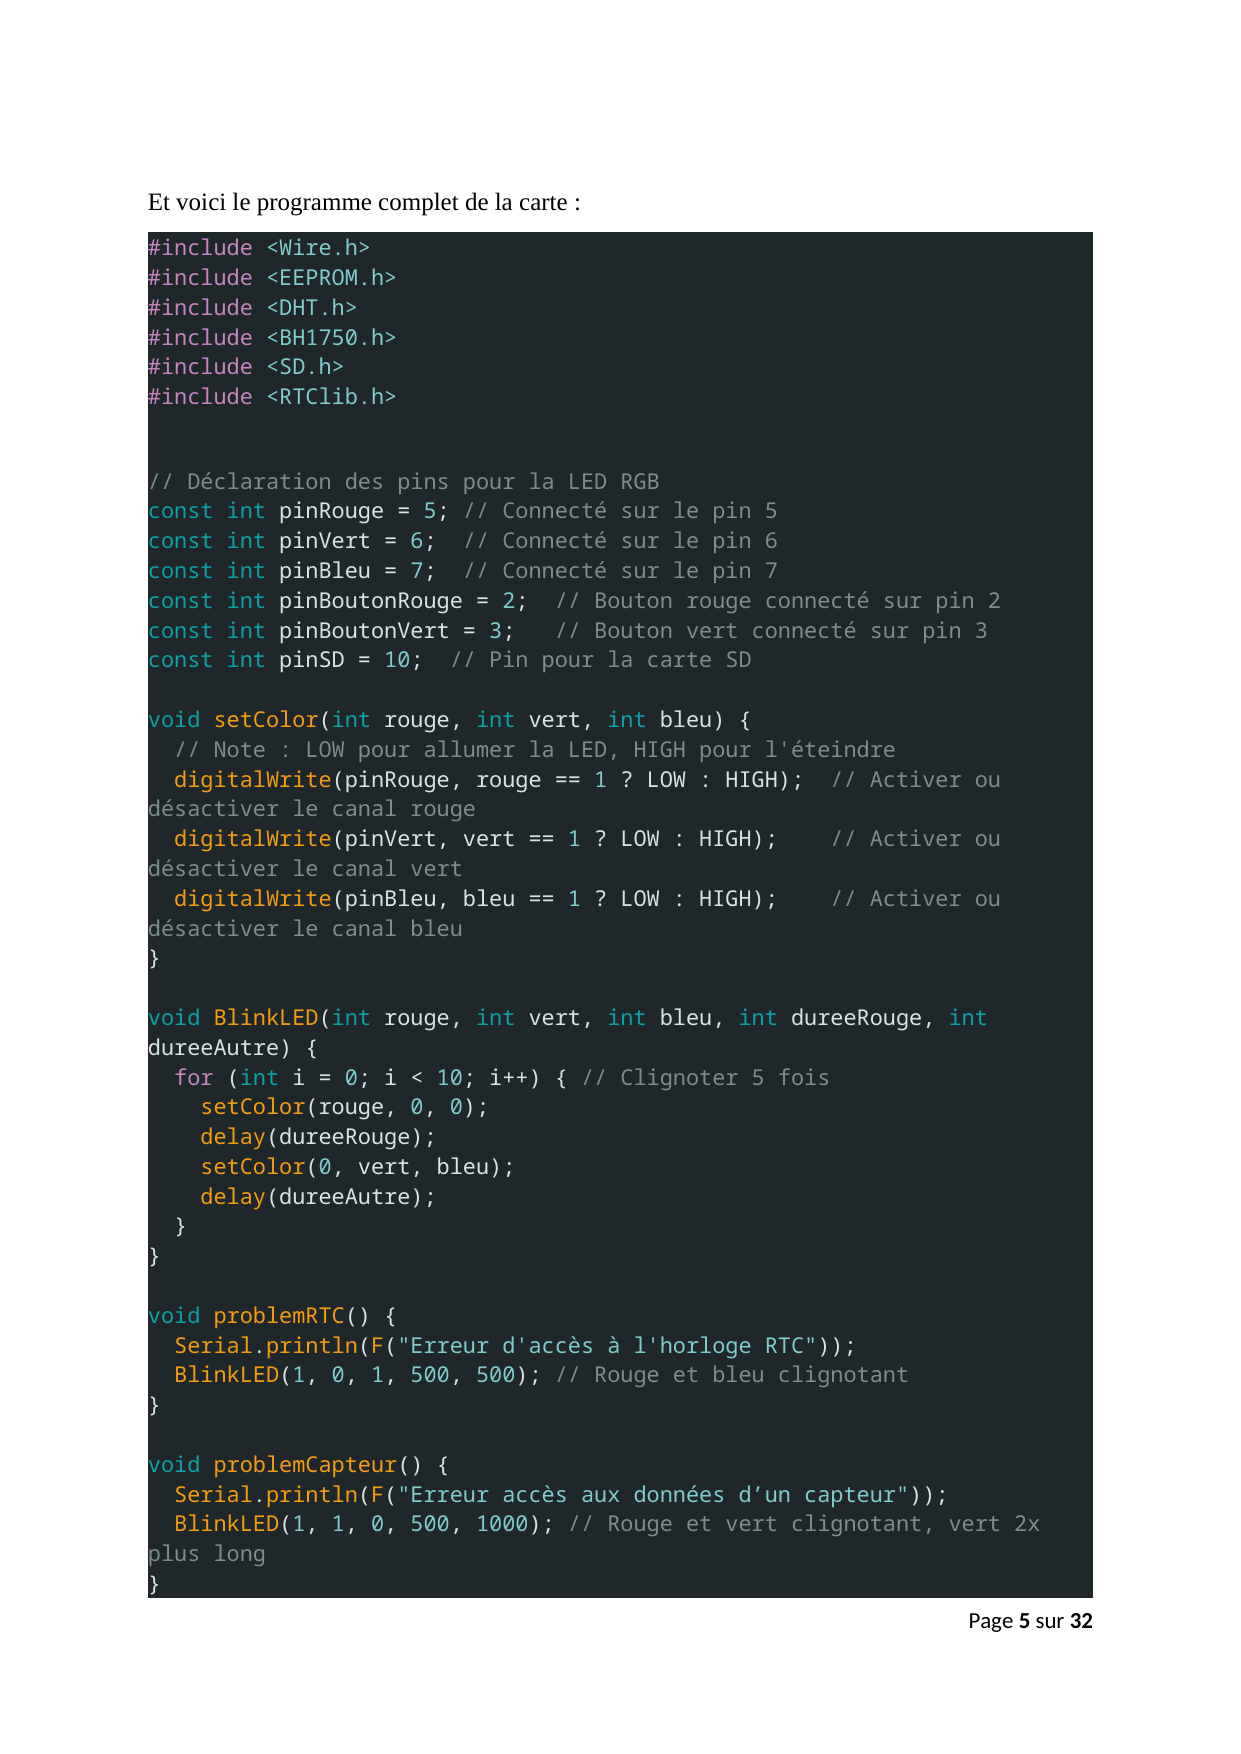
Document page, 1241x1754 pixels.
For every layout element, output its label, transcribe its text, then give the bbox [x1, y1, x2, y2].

text void setColor(int rouge, int vert, int bleu) { [148, 704, 1093, 734]
text #include <EEPROM.h> [148, 262, 1093, 292]
text const int pinBleu = 7; // Connecté sur le pin 7 [148, 555, 1093, 585]
text for (int i = 0; i < 10; i++) { // Clignoter 5 fois [148, 1062, 1093, 1091]
text // Note : LOW pour allumer la LED, HIGH pour l'éteindre [148, 734, 1093, 764]
text #include <RTClib.h> [148, 381, 1093, 411]
text Et voici le programme complet de la carte : [148, 187, 1093, 216]
text void problemRTC() { [148, 1300, 1093, 1330]
text } [148, 1389, 1093, 1419]
text setColor(0, vert, bleu); [148, 1151, 1093, 1181]
text } [148, 1568, 1093, 1598]
text delay(dureeRouge); [148, 1121, 1093, 1151]
text #include <BH1750.h> [148, 322, 1093, 351]
text } [148, 1211, 1093, 1240]
text const int pinVert = 6; // Connecté sur le pin 6 [148, 525, 1093, 555]
text digitalWrite(pinVert, vert == 1 ? LOW : HIGH); // Activer ou désactiver le canal vert [148, 823, 1093, 883]
text void problemCapteur() { [148, 1449, 1093, 1479]
text #include <Wire.h> [148, 232, 1093, 262]
text BlinkLED(1, 1, 0, 500, 1000); // Rouge et vert clignotant, vert 2x plus long [148, 1508, 1093, 1568]
text digitalWrite(pinBleu, bleu == 1 ? LOW : HIGH); // Activer ou désactiver le canal bleu [148, 883, 1093, 942]
text // Déclaration des pins pour la LED RGB [148, 466, 1093, 496]
text const int pinBoutonRouge = 2; // Bouton rouge connecté sur pin 2 [148, 585, 1093, 615]
text digitalWrite(pinRouge, rouge == 1 ? LOW : HIGH); // Activer ou désactiver le canal rouge [148, 764, 1093, 823]
text #include <DHT.h> [148, 292, 1093, 322]
text Serial.println(F("Erreur accès aux données d’un capteur")); [148, 1479, 1093, 1508]
text Serial.println(F("Erreur d'accès à l'horloge RTC")); [148, 1330, 1093, 1359]
text const int pinSD = 10; // Pin pour la carte SD [148, 644, 1093, 674]
text void BlinkLED(int rouge, int vert, int bleu, int dureeRouge, int dureeAutre) { [148, 1002, 1093, 1062]
text } [148, 1240, 1093, 1270]
text BlinkLED(1, 0, 1, 500, 500); // Rouge et bleu clignotant [148, 1359, 1093, 1389]
text } [148, 942, 1093, 972]
text const int pinBoutonVert = 3; // Bouton vert connecté sur pin 3 [148, 615, 1093, 644]
text const int pinRouge = 5; // Connecté sur le pin 5 [148, 496, 1093, 525]
text delay(dureeAutre); [148, 1181, 1093, 1211]
text setColor(rouge, 0, 0); [148, 1091, 1093, 1121]
text #include <SD.h> [148, 351, 1093, 381]
